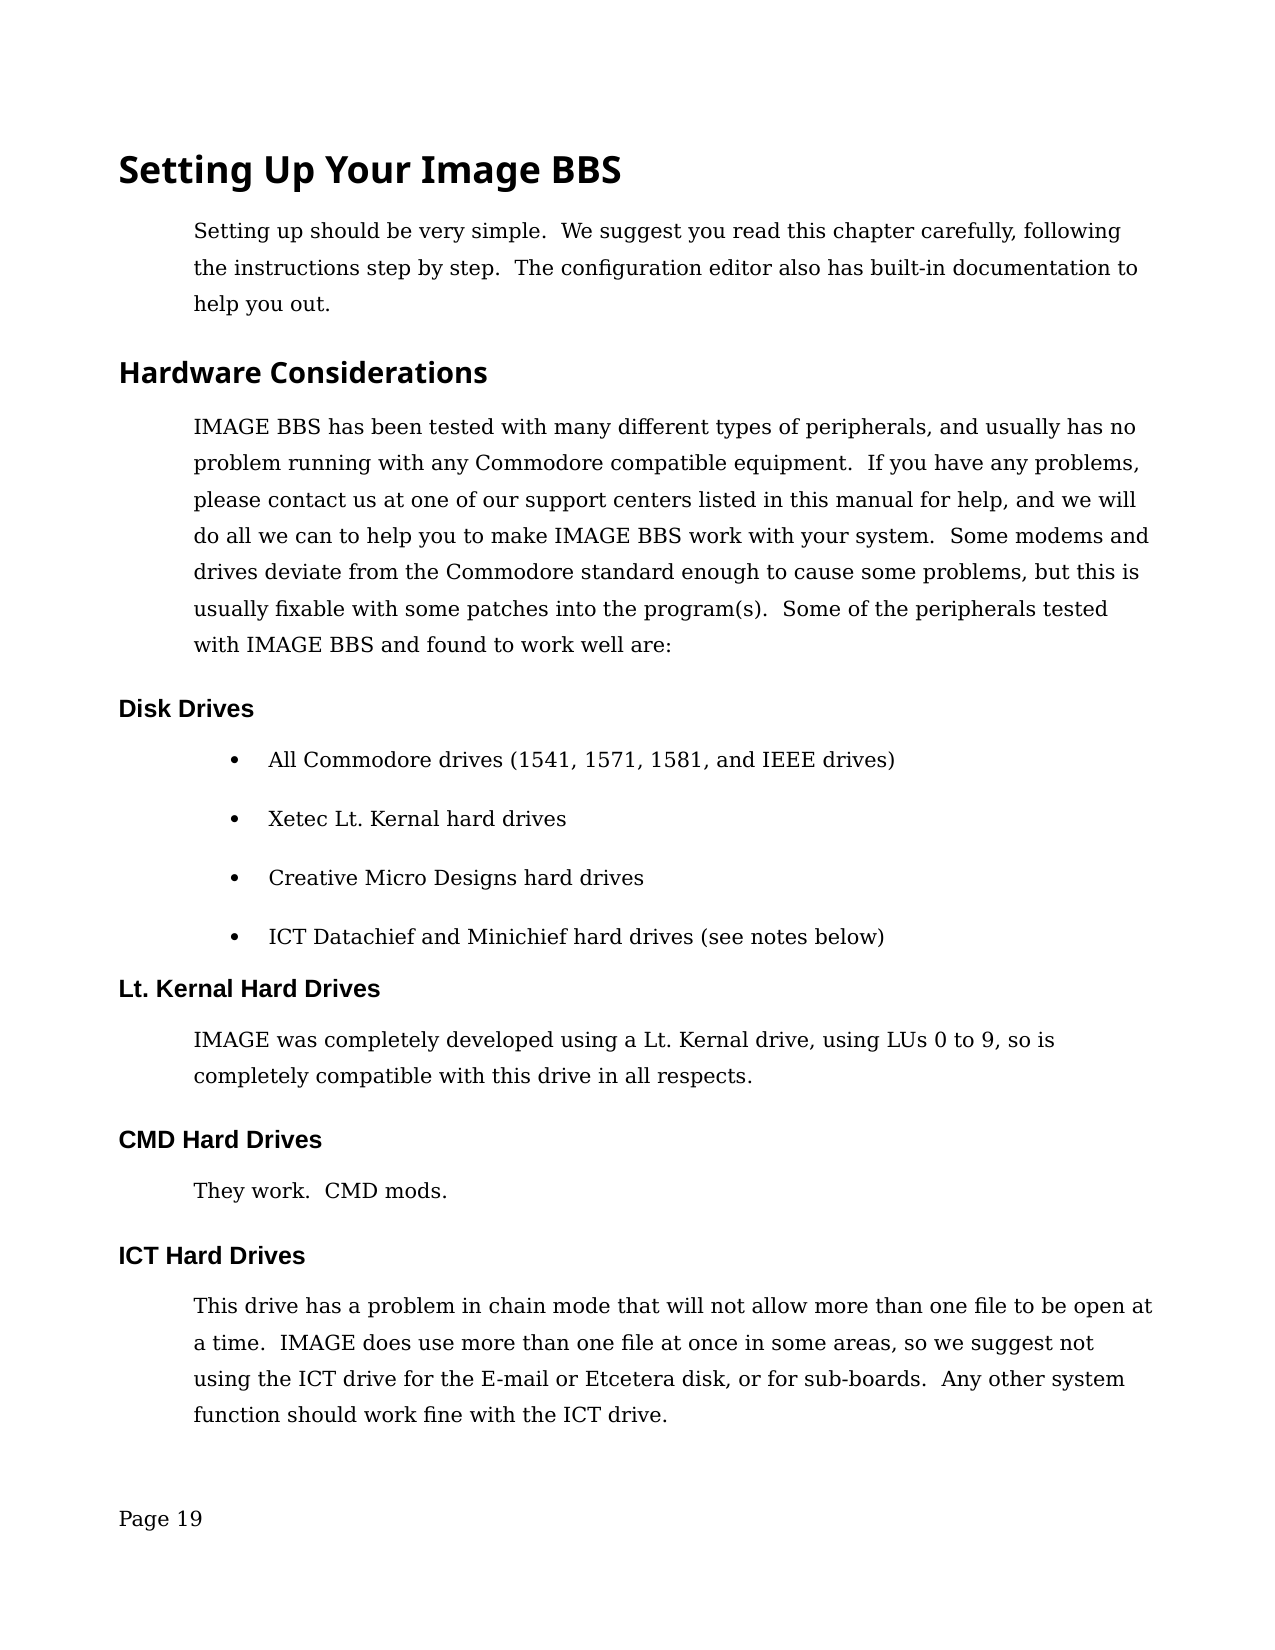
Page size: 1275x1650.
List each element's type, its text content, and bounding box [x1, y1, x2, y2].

text IMAGE was completely developed using a Lt. Kernal drive, using LUs 0 to 9, so is completely compatible with this drive in all respects. [193, 1028, 1157, 1088]
subtitle Lt. Kernal Hard Drives [381, 974, 1157, 1003]
text Setting up should be very simple. We suggest you read this chapter carefully, following the instructions step by step. The configuration editor also has built-in documentation to help you out. [193, 219, 1157, 316]
text They work. CMD mods. [193, 1179, 1157, 1203]
list All Commodore drives (1541, 1571, 1581, and IEEE drives) [231, 748, 1157, 772]
text IMAGE BBS has been tested with many different types of peripherals, and usually has no problem running with any Commodore compatible equipment. If you have any problems, please contact us at one of our support centers listed in this manual for help, and we will do all we can to help you to make IMAGE BBS work with your system. Some modems and drives deviate from the Commodore standard enough to cause some problems, but this is usually fixable with some patches into the program(s). Some of the peripherals tested with IMAGE BBS and found to work well are: [193, 415, 1157, 657]
text This drive has a problem in chain mode that will not allow more than one file to be open at a time. IMAGE does use more than one file at once in some areas, so we suggest not using the ICT drive for the E-mail or Etcetera disk, or for sub-boards. Any other system function should work fine with the ICT drive. [193, 1294, 1157, 1428]
list ICT Datachief and Minichief hard drives (see notes below) [886, 925, 1157, 949]
subtitle Disk Drives [118, 694, 1157, 723]
subtitle ICT Hard Drives [306, 1241, 1157, 1269]
subtitle CMD Hard Drives [323, 1126, 1157, 1154]
list Creative Micro Designs hard drives [231, 866, 1157, 890]
list Xetec Lt. Kernal hard drives [231, 807, 1157, 831]
subtitle Setting Up Your Image BBS [622, 143, 1157, 194]
subtitle Hardware Considerations [488, 352, 1157, 392]
